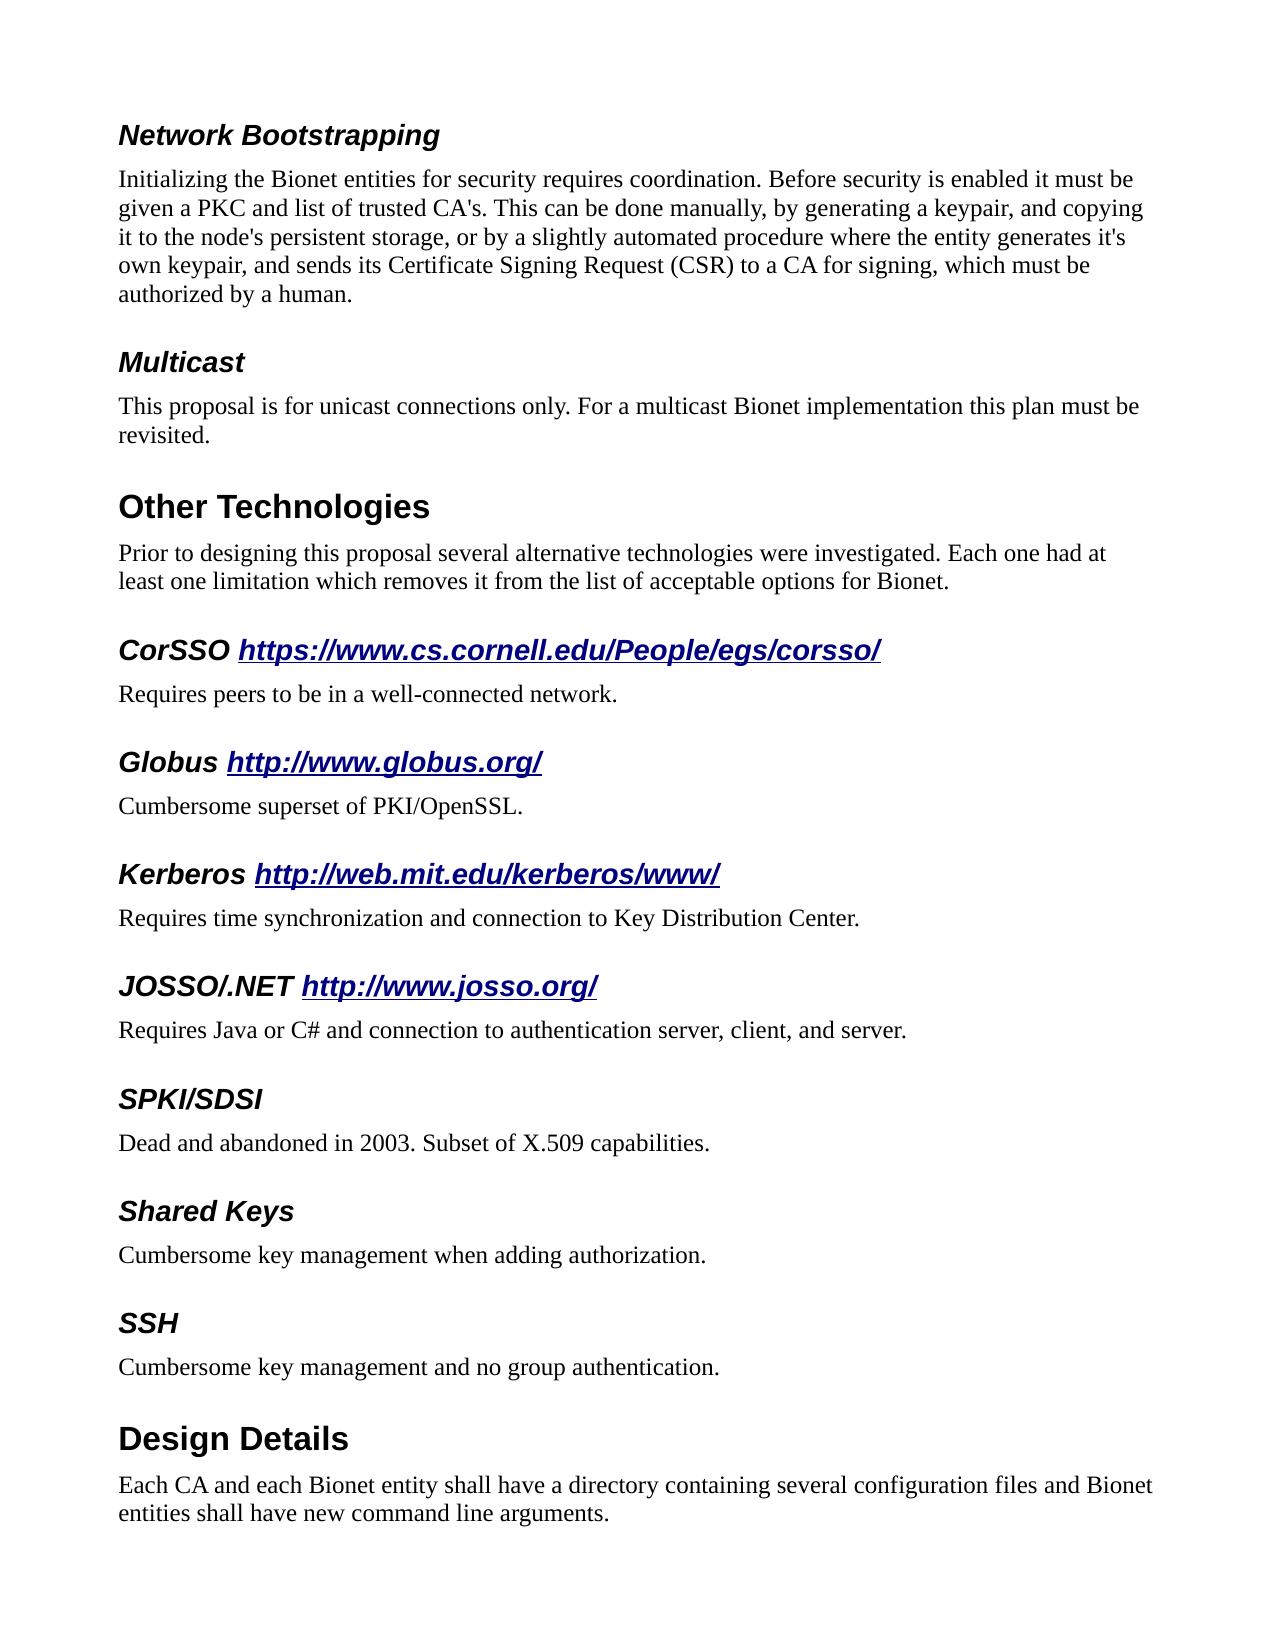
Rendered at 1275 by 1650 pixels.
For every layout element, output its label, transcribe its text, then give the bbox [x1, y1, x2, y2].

text Requires peers to be in a well-connected network. [118, 679, 1157, 707]
subtitle CorSSO https://www.cs.cornell.edu/People/egs/corsso/ [118, 633, 1157, 666]
subtitle Globus http://www.globus.org/ [118, 745, 1157, 778]
subtitle Network Bootstrapping [118, 118, 1157, 152]
subtitle Design Details [118, 1419, 1157, 1457]
text This proposal is for unicast connections only. For a multicast Bionet implementation this plan must be revisited. [118, 391, 1157, 449]
text Cumbersome key management and no group authentication. [118, 1352, 1157, 1381]
subtitle Kerberos http://web.mit.edu/kerberos/www/ [118, 857, 1157, 891]
subtitle JOSSO/.NET http://www.josso.org/ [118, 969, 1157, 1003]
subtitle SSH [118, 1306, 1157, 1340]
text Cumbersome key management when adding authorization. [118, 1240, 1157, 1269]
subtitle Multicast [118, 345, 1157, 379]
text Each CA and each Bionet entity shall have a directory containing several configuration files and Bionet entities shall have new command line arguments. [118, 1470, 1157, 1527]
subtitle SPKI/SDSI [118, 1082, 1157, 1115]
text Prior to designing this proposal several alternative technologies were investigated. Each one had at least one limitation which removes it from the list of acceptable options for Bionet. [118, 538, 1157, 595]
text Requires Java or C# and connection to authentication server, client, and server. [118, 1016, 1157, 1044]
subtitle Other Technologies [118, 486, 1157, 525]
text Initializing the Bionet entities for security requires coordination. Before security is enabled it must be given a PKC and list of trusted CA's. This can be done manually, by generating a keypair, and copying it to the node's persistent storage, or by a slightly automated procedure where the entity generates it's own keypair, and sends its Certificate Signing Request (CSR) to a CA for signing, which must be authorized by a human. [118, 164, 1157, 308]
text Requires time synchronization and connection to Key Distribution Center. [118, 903, 1157, 932]
subtitle Shared Keys [118, 1194, 1157, 1228]
text Cumbersome superset of PKI/OpenSSL. [118, 791, 1157, 820]
text Dead and abandoned in 2003. Subset of X.509 capabilities. [118, 1128, 1157, 1157]
